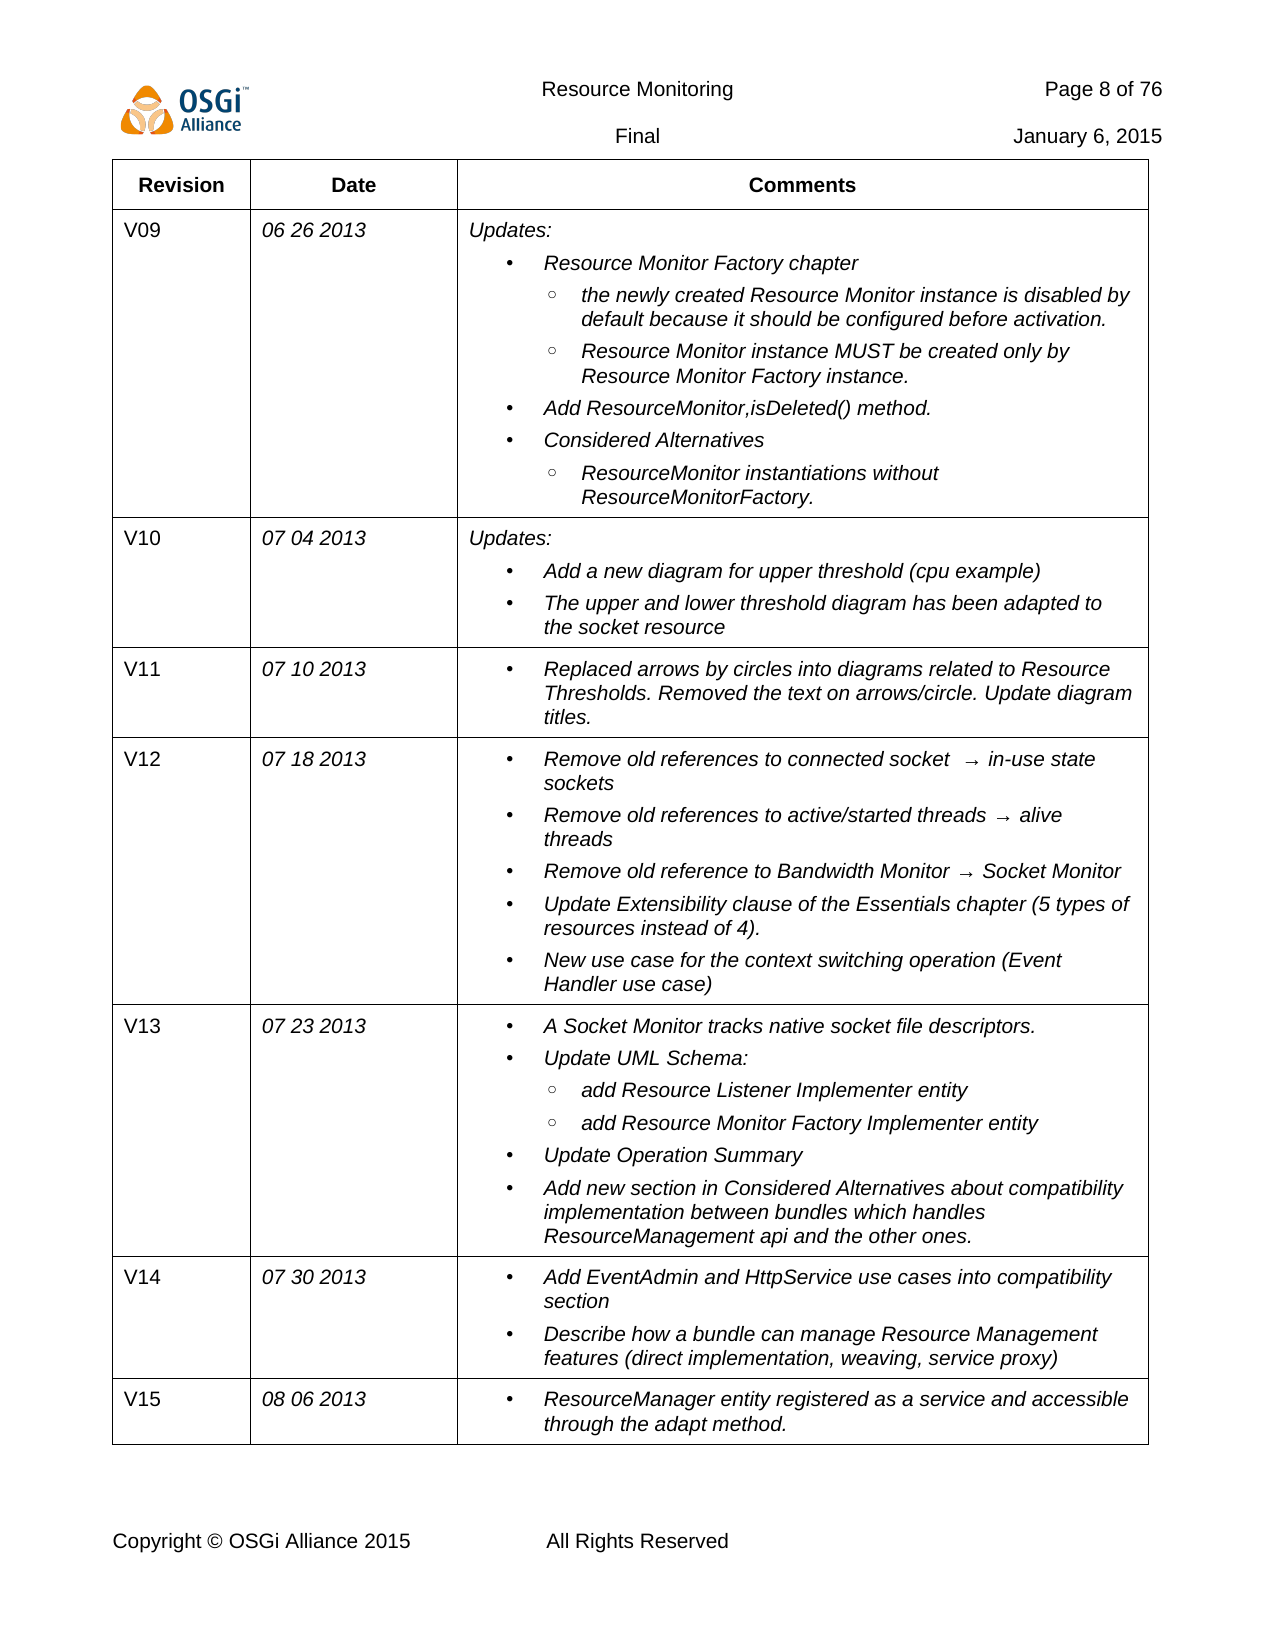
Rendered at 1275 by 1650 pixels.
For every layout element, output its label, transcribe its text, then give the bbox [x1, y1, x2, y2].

table_cell 07 18 2013 [251, 738, 457, 1004]
table_cell 06 26 2013 [251, 210, 457, 517]
table_cell V12 [113, 738, 250, 1004]
table_cell 08 06 2013 [251, 1379, 457, 1444]
picture [113, 78, 257, 142]
table_cell ResourceManager entity registered as a service and accessible through the adapt method. [458, 1379, 1148, 1444]
table_cell V13 [113, 1005, 250, 1256]
table_cell Replaced arrows by circles into diagrams related to Resource Thresholds. Removed the text on arrows/circle. Update diagram titles. [458, 648, 1148, 737]
table_cell V14 [113, 1257, 250, 1378]
table_cell Add EventAdmin and HttpService use cases into compatibility section Describe how a bundle can manage Resource Management features (direct implementation, weaving, service proxy) [458, 1257, 1148, 1378]
table_header Comments [458, 160, 1148, 209]
table_cell V10 [113, 518, 250, 647]
table_cell V11 [113, 648, 250, 737]
table_cell 07 30 2013 [251, 1257, 457, 1378]
table_cell V09 [113, 210, 250, 517]
table_cell 07 10 2013 [251, 648, 457, 737]
table_cell Updates: Resource Monitor Factory chapter the newly created Resource Monitor instance is disabled by default because it should be configured before activation. Resource Monitor instance MUST be created only by Resource Monitor Factory instance. Add ResourceMonitor,isDeleted() method. Considered Alternatives ResourceMonitor instantiations without ResourceMonitorFactory. [458, 210, 1148, 517]
table_header Date [251, 160, 457, 209]
table_cell V15 [113, 1379, 250, 1444]
table_cell 07 23 2013 [251, 1005, 457, 1256]
table_cell Remove old references to connected socket → in-use state sockets Remove old references to active/started threads → alive threads Remove old reference to Bandwidth Monitor → Socket Monitor Update Extensibility clause of the Essentials chapter (5 types of resources instead of 4). New use case for the context switching operation (Event Handler use case) [458, 738, 1148, 1004]
table_cell 07 04 2013 [251, 518, 457, 647]
table_cell Updates: Add a new diagram for upper threshold (cpu example) The upper and lower threshold diagram has been adapted to the socket resource [458, 518, 1148, 647]
table_header Revision [113, 160, 250, 209]
table_cell A Socket Monitor tracks native socket file descriptors. Update UML Schema: add Resource Listener Implementer entity add Resource Monitor Factory Implementer entity Update Operation Summary Add new section in Considered Alternatives about compatibility implementation between bundles which handles ResourceManagement api and the other ones. [458, 1005, 1148, 1256]
